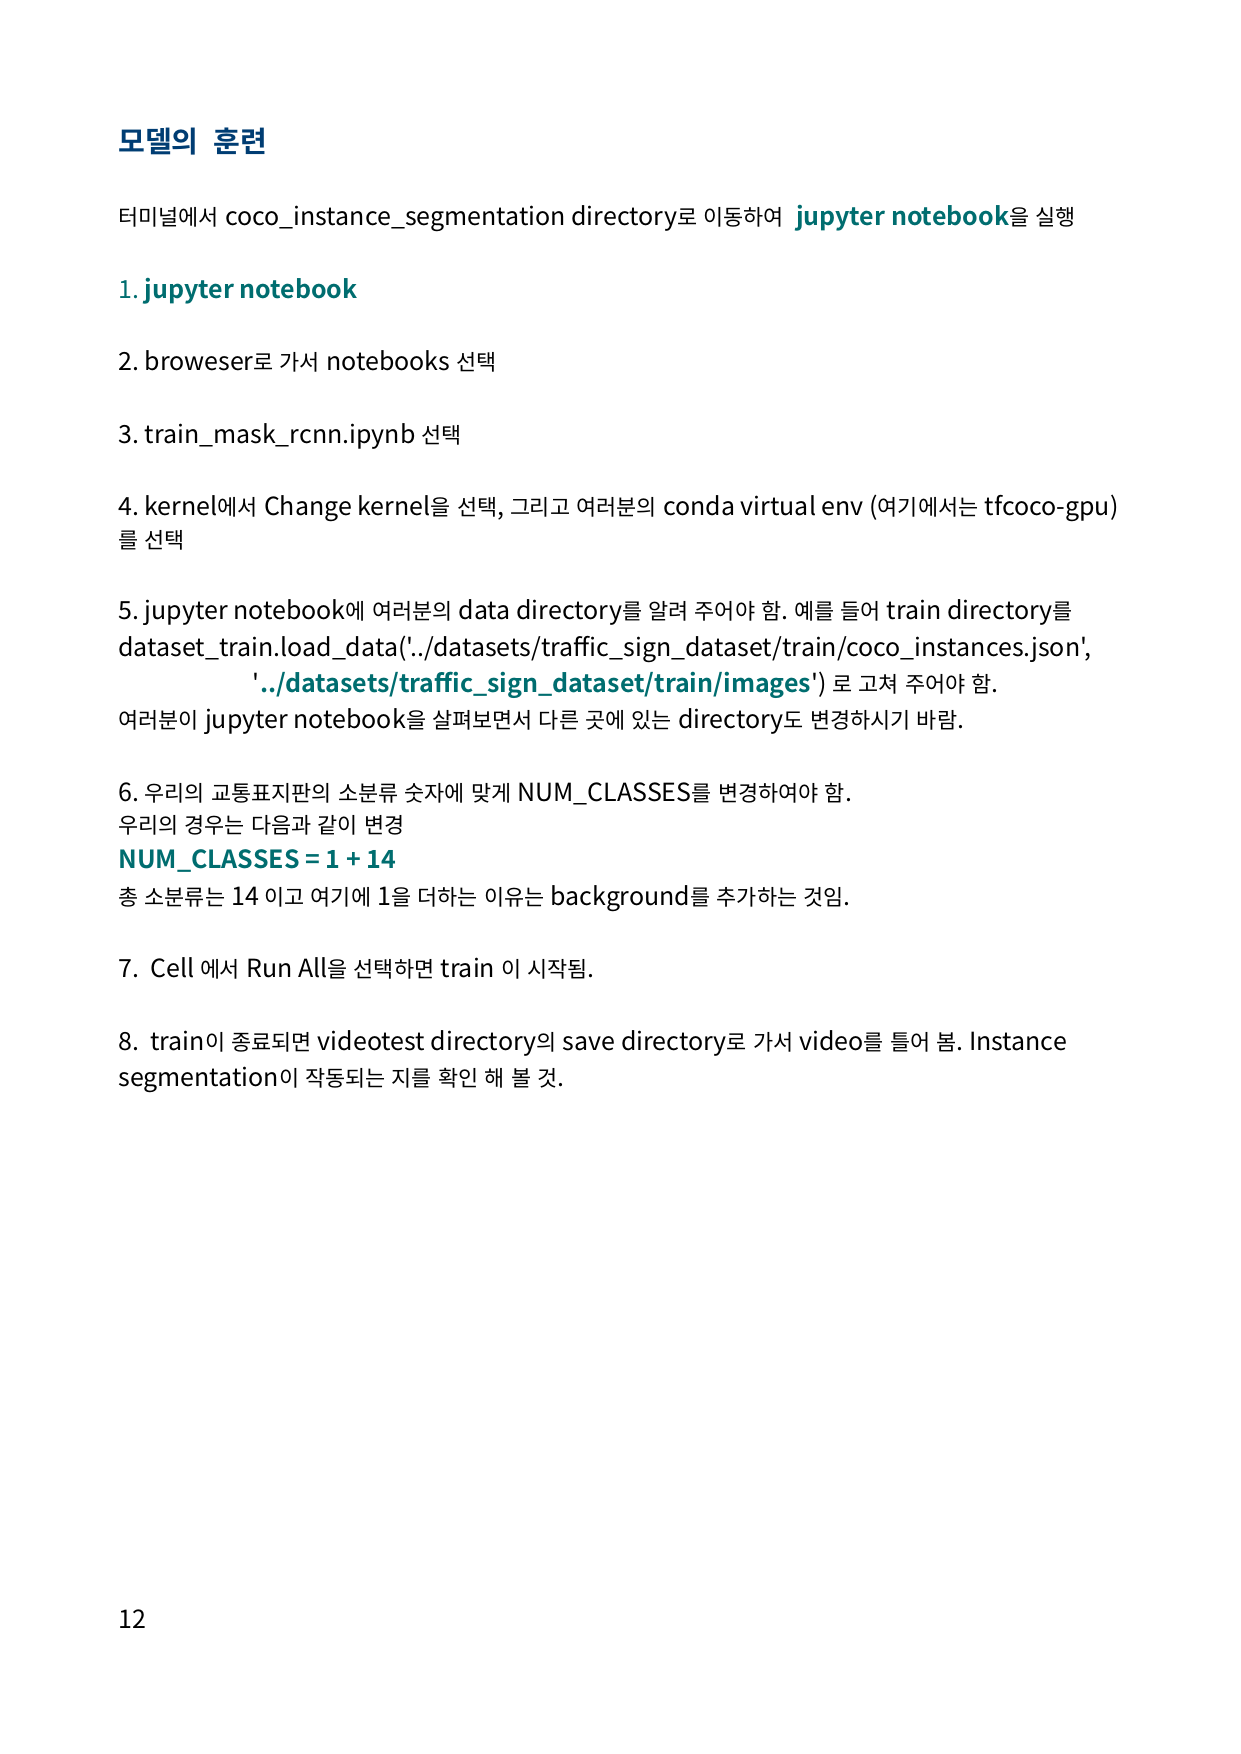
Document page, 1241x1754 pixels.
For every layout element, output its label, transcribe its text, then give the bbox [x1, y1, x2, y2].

text '../datasets/traffic_sign_dataset/train/images') 로 고쳐 주어야 함. [118, 663, 1122, 699]
text 6. 우리의 교통표지판의 소분류 숫자에 맞게 NUM_CLASSES를 변경하여야 함. [118, 772, 1122, 808]
text 모델의 훈련 [118, 118, 1122, 160]
text 2. broweser로 가서 notebooks 선택 [118, 342, 1122, 378]
text NUM_CLASSES = 1 + 14 [118, 840, 1122, 876]
text 4. kernel에서 Change kernel을 선택, 그리고 여러분의 conda virtual env (여기에서는 tfcoco-gpu)를 선택 [118, 487, 1122, 554]
text 5. jupyter notebook에 여러분의 data directory를 알려 주어야 함. 예를 들어 train directory를 dataset_train.load_data('../datasets/traffic_sign_dataset/train/coco_instances.json', [118, 591, 1122, 663]
text 8. train이 종료되면 videotest directory의 save directory로 가서 video를 틀어 봄. Instance segmentation이 작동되는 지를 확인 해 볼 것. [118, 1021, 1122, 1094]
text 우리의 경우는 다음과 같이 변경 [118, 808, 1122, 840]
text 총 소분류는 14 이고 여기에 1을 더하는 이유는 background를 추가하는 것임. [118, 876, 1122, 912]
text 1. jupyter notebook [118, 269, 1122, 305]
text 7. Cell 에서 Run All을 선택하면 train 이 시작됨. [118, 949, 1122, 985]
text 터미널에서 coco_instance_segmentation directory로 이동하여 jupyter notebook을 실행 [118, 197, 1122, 233]
text 3. train_mask_rcnn.ipynb 선택 [118, 414, 1122, 450]
text 여러분이 jupyter notebook을 살펴보면서 다른 곳에 있는 directory도 변경하시기 바람. [118, 699, 1122, 736]
